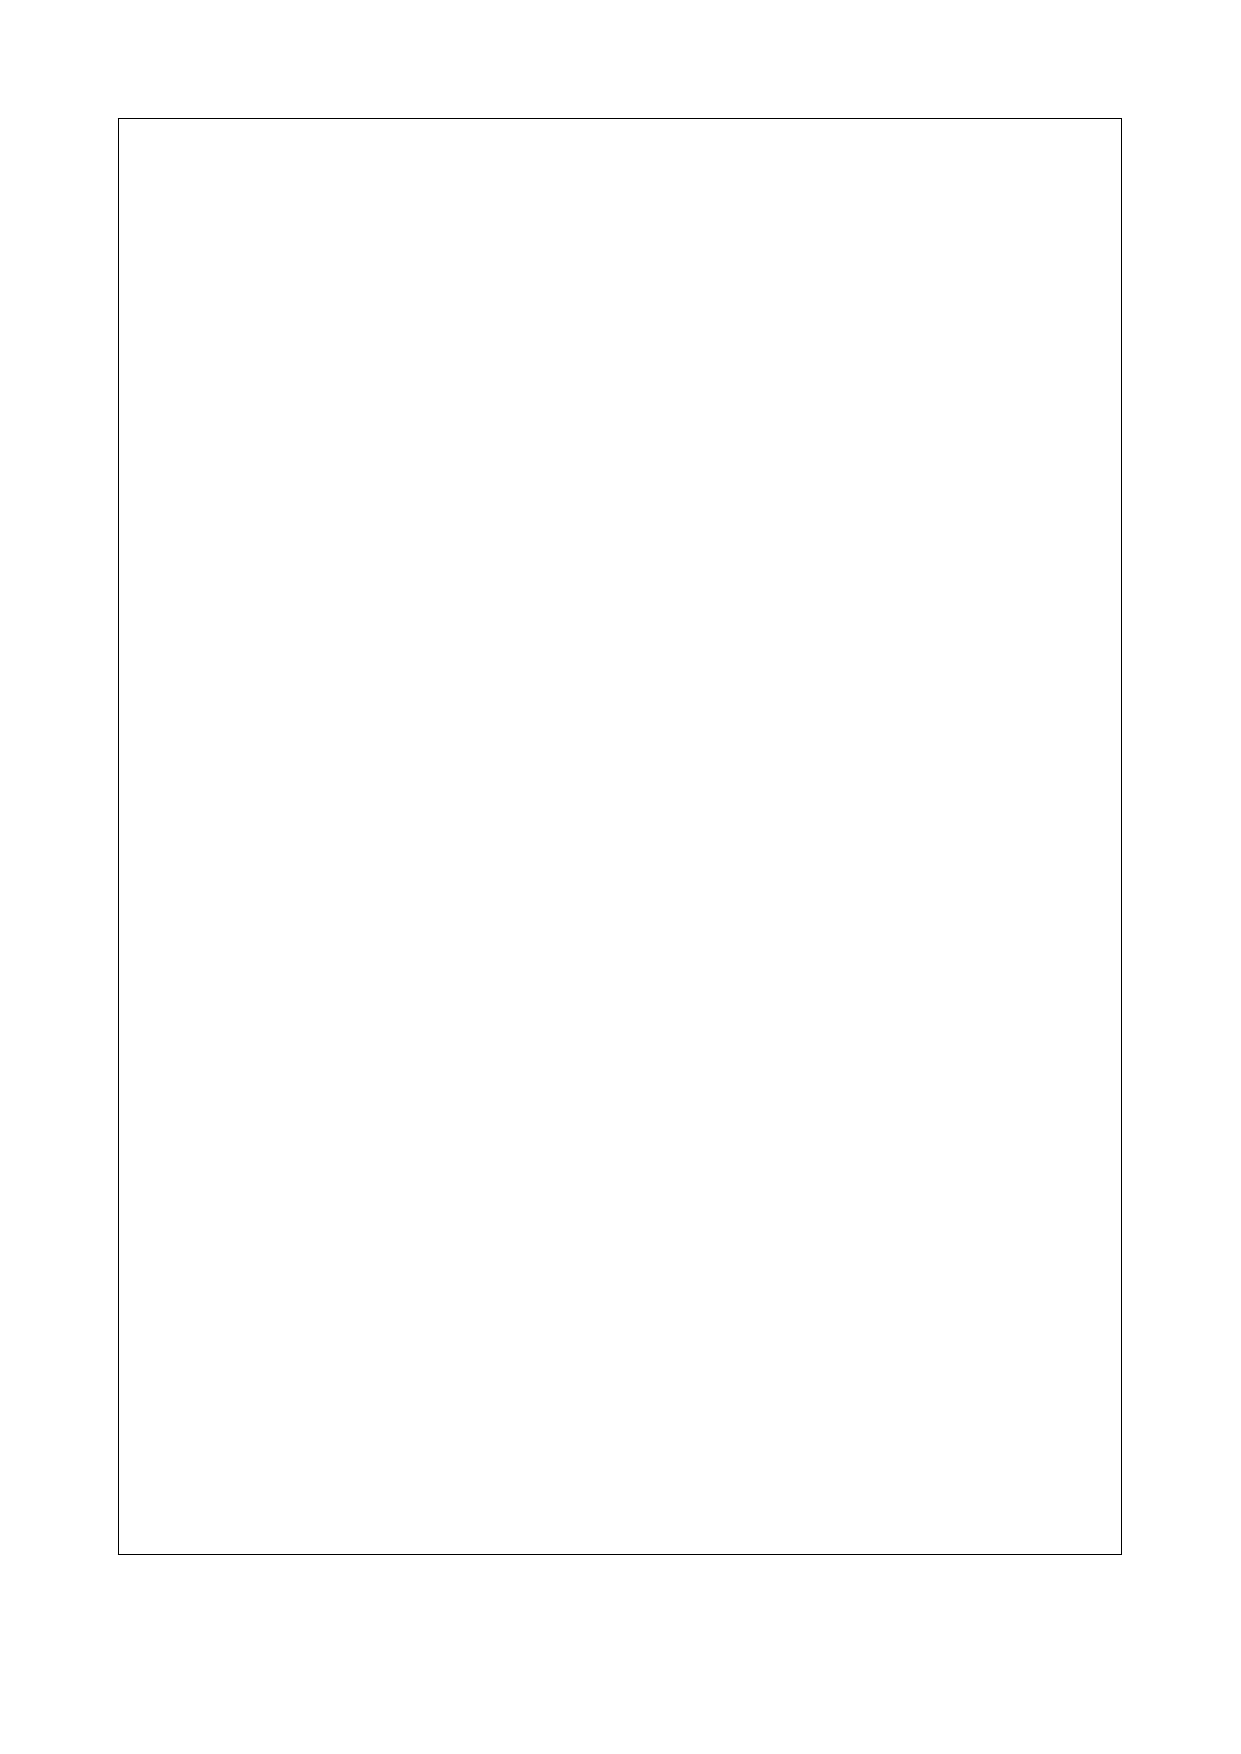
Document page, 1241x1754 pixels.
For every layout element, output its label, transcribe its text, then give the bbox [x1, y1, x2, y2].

table_cell Descripción: [119, 119, 1121, 1554]
